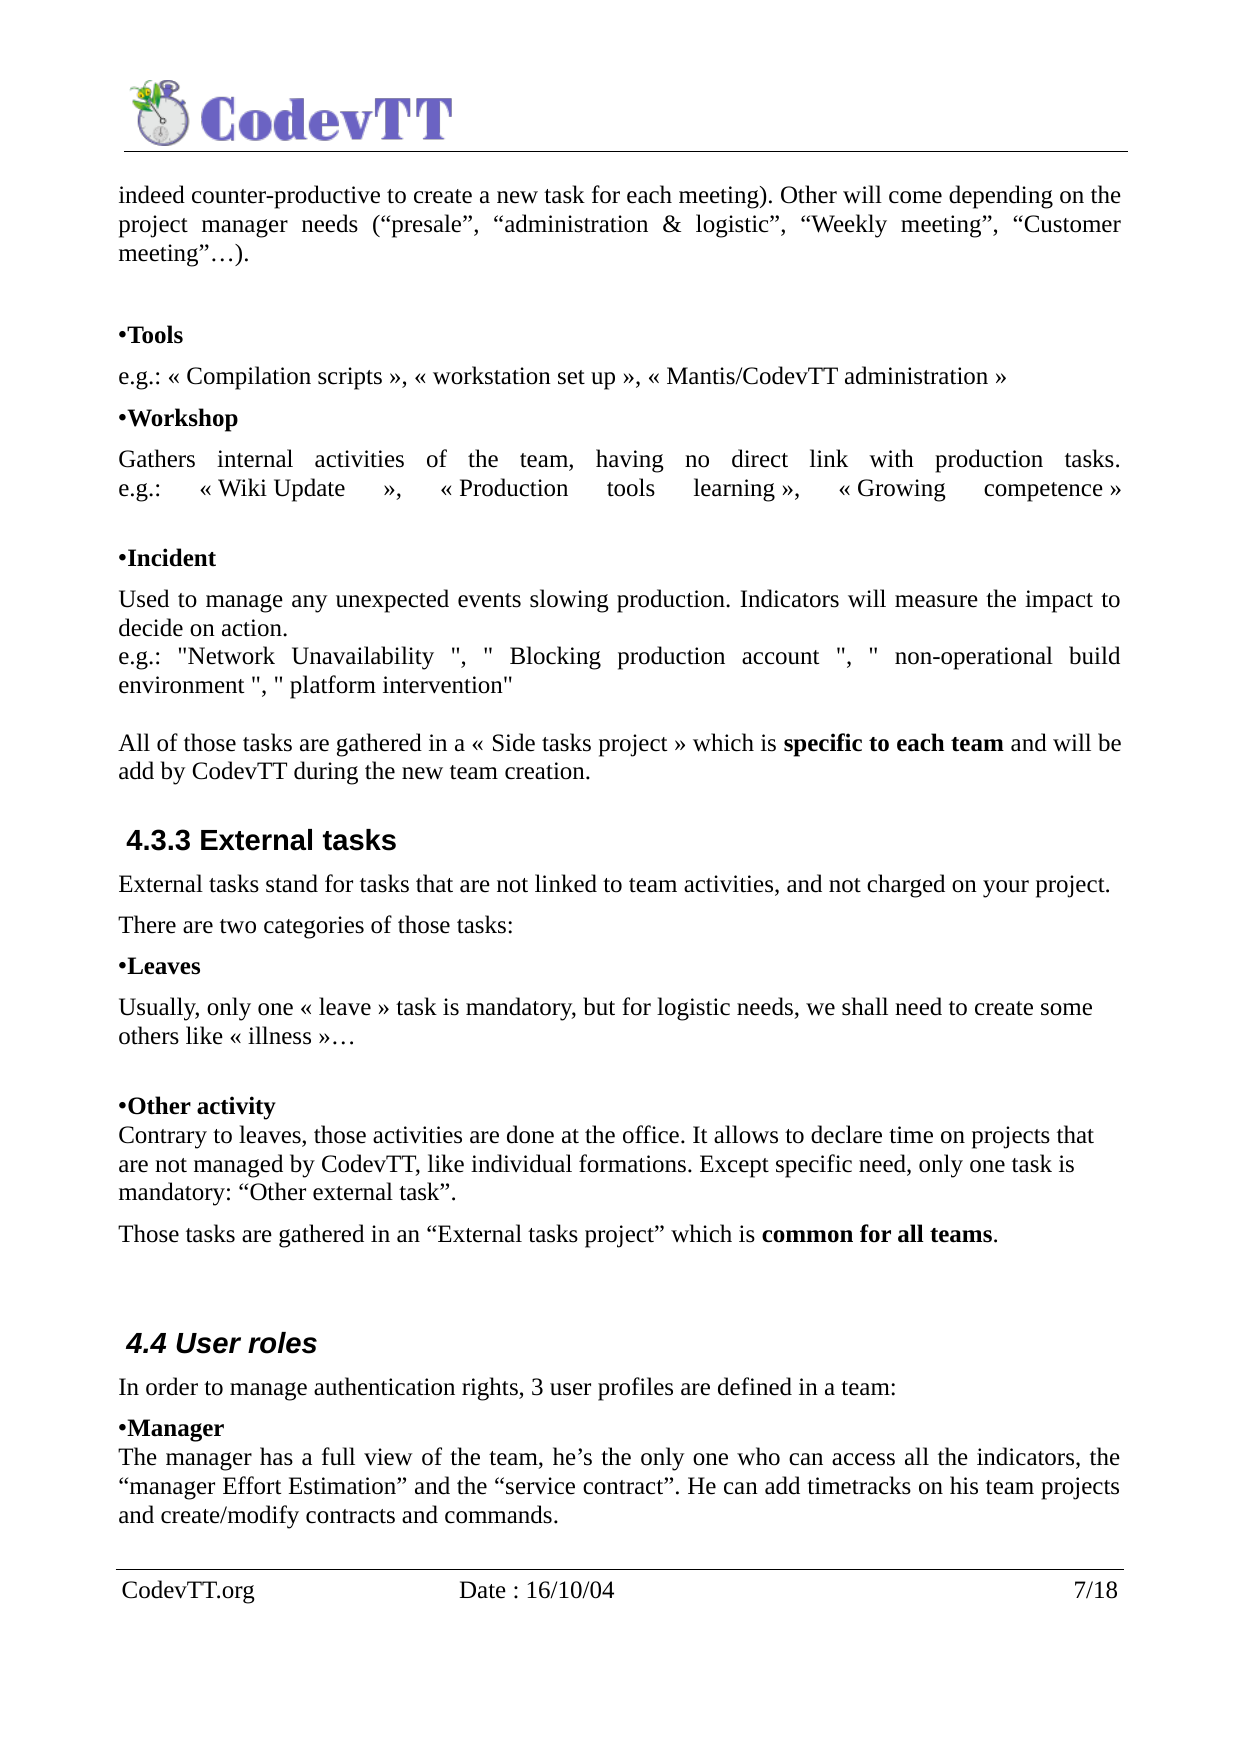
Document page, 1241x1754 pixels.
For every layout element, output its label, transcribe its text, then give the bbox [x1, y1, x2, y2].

text e.g.: « Compilation scripts », « workstation set up », « Mantis/CodevTT administration » [118, 361, 1122, 390]
text There are two categories of those tasks: [118, 910, 1122, 939]
text Usually, only one « leave » task is mandatory, but for logistic needs, we shall need to create some others like « illness »… [118, 992, 1122, 1079]
text All of those tasks are gathered in a « Side tasks project » which is specific to each team and will be add by CodevTT during the new team creation. [118, 699, 1122, 785]
list Tools [118, 320, 1122, 349]
list Incident [118, 543, 1122, 571]
list Manager The manager has a full view of the team, he’s the only one who can access all the indicators, the “manager Effort Estimation” and the “service contract”. He can add timetracks on his team projects and create/modify contracts and commands. [118, 1413, 1122, 1528]
list indeed counter-productive to create a new task for each meeting). Other will come depending on the project manager needs (“presale”, “administration & logistic”, “Weekly meeting”, “Customer meeting”…). [118, 180, 1122, 266]
text Those tasks are gathered in an “External tasks project” which is common for all teams. [118, 1219, 1122, 1247]
text Used to manage any unexpected events slowing production. Indicators will measure the impact to decide on action. [118, 584, 1122, 641]
text In order to manage authentication rights, 3 user profiles are defined in a team: [118, 1372, 1122, 1401]
text External tasks stand for tasks that are not linked to team activities, and not charged on your project. [118, 869, 1122, 897]
picture [129, 80, 453, 146]
subtitle External tasks [118, 823, 1122, 856]
subtitle User roles [118, 1326, 1122, 1360]
list Other activity Contrary to leaves, those activities are done at the office. It allows to declare time on projects that are not managed by CodevTT, like individual formations. Except specific need, only one task is mandatory: “Other external task”. [118, 1091, 1122, 1206]
text Gathers internal activities of the team, having no direct link with production tasks. e.g.: « Wiki Update », « Production tools learning », « Growing competence » [118, 444, 1122, 530]
list Workshop [118, 403, 1122, 431]
text e.g.: "Network Unavailability ", " Blocking production account ", " non-operational build environment ", " platform intervention" [118, 641, 1122, 699]
list Leaves [118, 951, 1122, 980]
